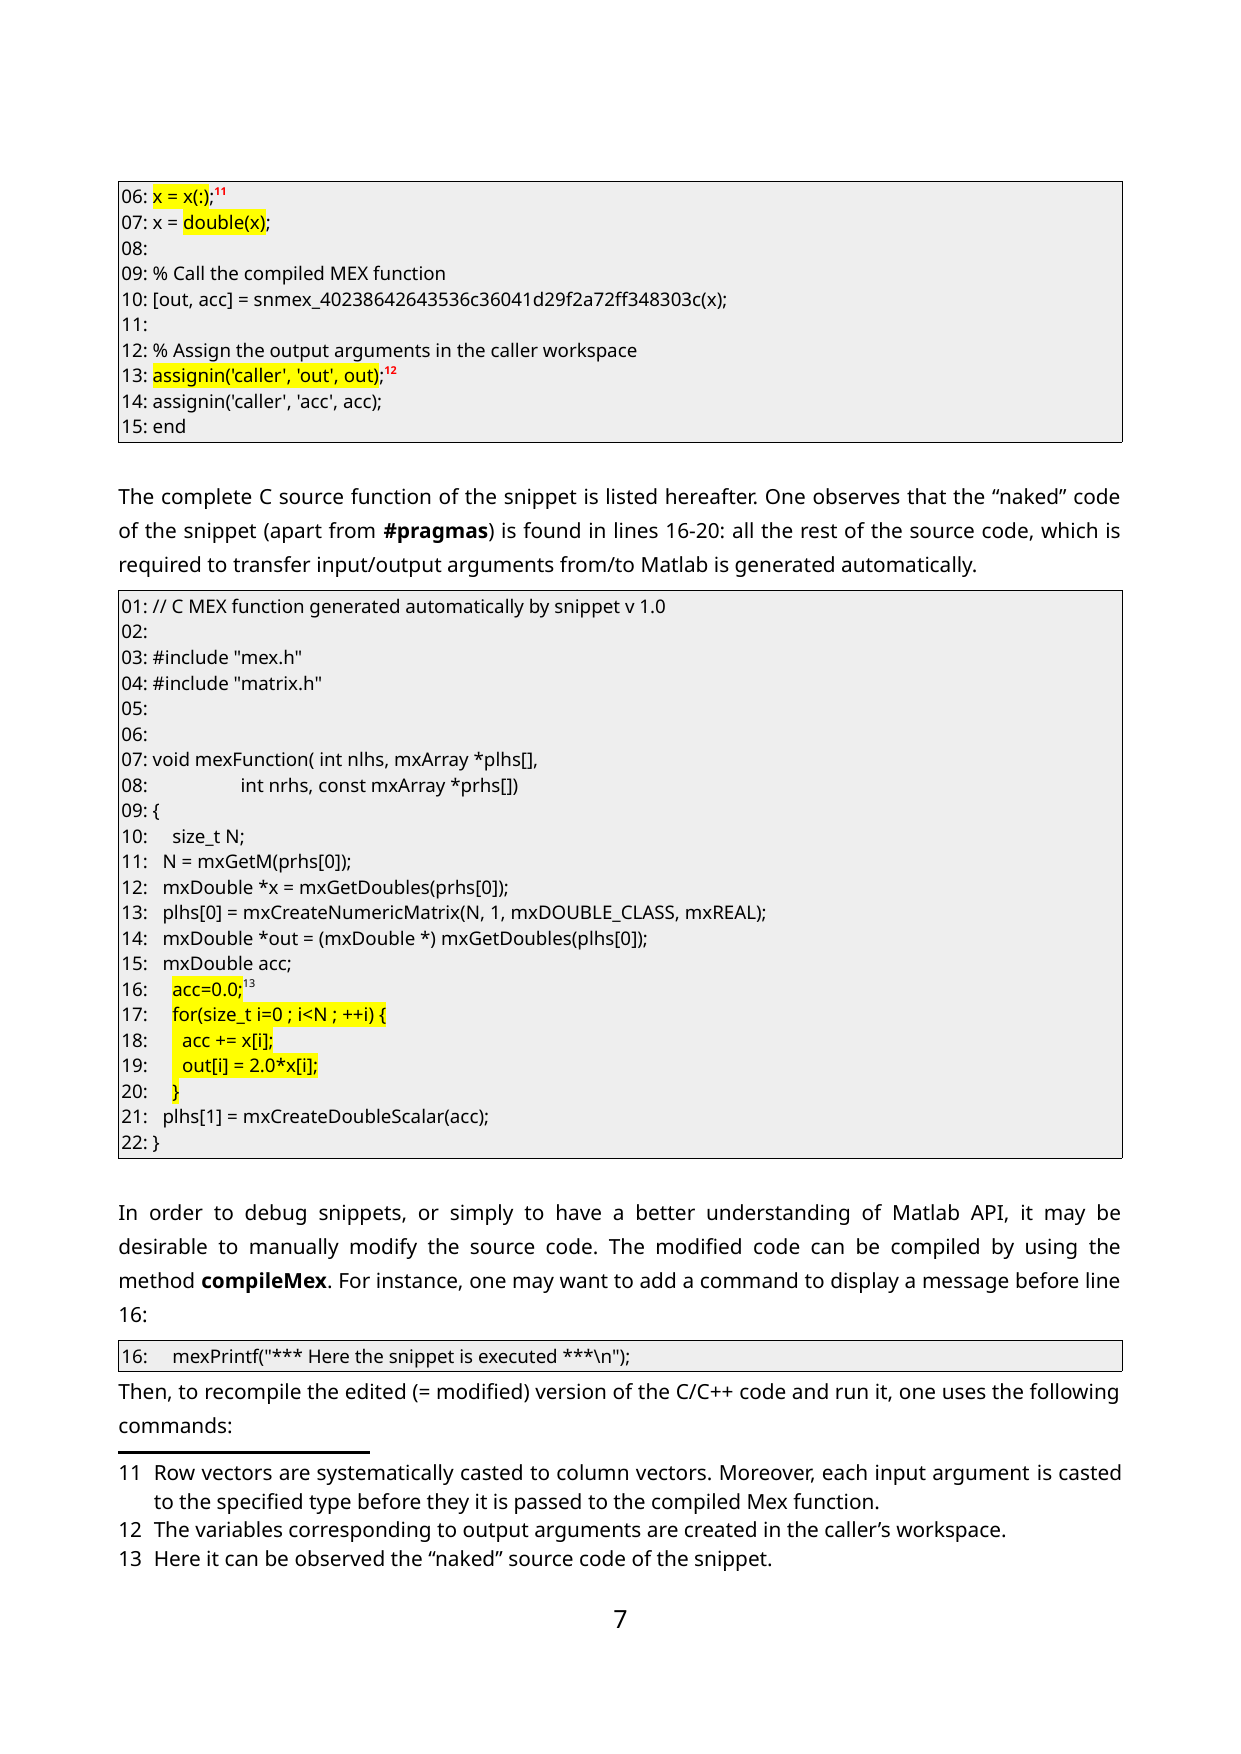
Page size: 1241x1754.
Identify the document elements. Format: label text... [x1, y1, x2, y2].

text The complete C source function of the snippet is listed hereafter. One observes that the “naked” code of the snippet (apart from #pragmas) is found in lines 16-20: all the rest of the source code, which is required to transfer input/output arguments from/to Matlab is generated automatically. [118, 482, 1122, 579]
text 22: } [119, 1126, 1122, 1158]
text 06: x = x(:); [119, 182, 1122, 206]
text 11: [119, 308, 1122, 334]
text 06: [119, 718, 1122, 743]
text 15: mxDouble acc; [119, 947, 1122, 973]
text 17: for(size_t i=0 ; i<N ; ++i) { [119, 998, 1122, 1024]
text 03: #include "mex.h" [119, 641, 1122, 667]
text 09: % Call the compiled MEX function [119, 257, 1122, 283]
text In order to debug snippets, or simply to have a better understanding of Matlab API, it may be desirable to manually modify the source code. The modified code can be compiled by using the method compileMex. For instance, one may want to add a command to display a message before line 16: [118, 1198, 1122, 1328]
text 10: size_t N; [119, 820, 1122, 845]
text 14: assignin('caller', 'acc', acc); [119, 385, 1122, 411]
text 12: % Assign the output arguments in the caller workspace [119, 334, 1122, 359]
text 13: plhs[0] = mxCreateNumericMatrix(N, 1, mxDOUBLE_CLASS, mxREAL); [119, 896, 1122, 922]
text 13: assignin('caller', 'out', out); [119, 359, 1122, 385]
text 05: [119, 692, 1122, 718]
text 07: x = double(x); [119, 206, 1122, 232]
text 02: [119, 616, 1122, 641]
text 19: out[i] = 2.0*x[i]; [119, 1049, 1122, 1075]
text 16: acc=0.0; [119, 973, 1122, 998]
text 07: void mexFunction( int nlhs, mxArray *plhs[], [119, 743, 1122, 769]
text 01: // C MEX function generated automatically by snippet v 1.0 [119, 591, 1122, 616]
text Row vectors are systematically casted to column vectors. Moreover, each input argument is casted to the specified type before they it is passed to the compiled Mex function. [118, 1458, 1122, 1515]
text 14: mxDouble *out = (mxDouble *) mxGetDoubles(plhs[0]); [119, 922, 1122, 947]
text 15: end [119, 411, 1122, 442]
text 21: plhs[1] = mxCreateDoubleScalar(acc); [119, 1101, 1122, 1126]
text The variables corresponding to output arguments are created in the caller’s workspace. [118, 1515, 1122, 1544]
text 20: } [119, 1075, 1122, 1101]
text 04: #include "matrix.h" [119, 667, 1122, 692]
text 16: mexPrintf("*** Here the snippet is executed ***\n"); [119, 1341, 1122, 1371]
text Here it can be observed the “naked” source code of the snippet. [118, 1544, 1122, 1572]
text 09: { [119, 794, 1122, 820]
text Then, to recompile the edited (= modified) version of the C/C++ code and run it, one uses the following commands: [118, 1377, 1122, 1440]
text 12: mxDouble *x = mxGetDoubles(prhs[0]); [119, 871, 1122, 896]
text 08: [119, 232, 1122, 257]
text 11: N = mxGetM(prhs[0]); [119, 845, 1122, 871]
text 10: [out, acc] = snmex_40238642643536c36041d29f2a72ff348303c(x); [119, 283, 1122, 308]
text 08: int nrhs, const mxArray *prhs[]) [119, 769, 1122, 794]
text 18: acc += x[i]; [119, 1024, 1122, 1049]
